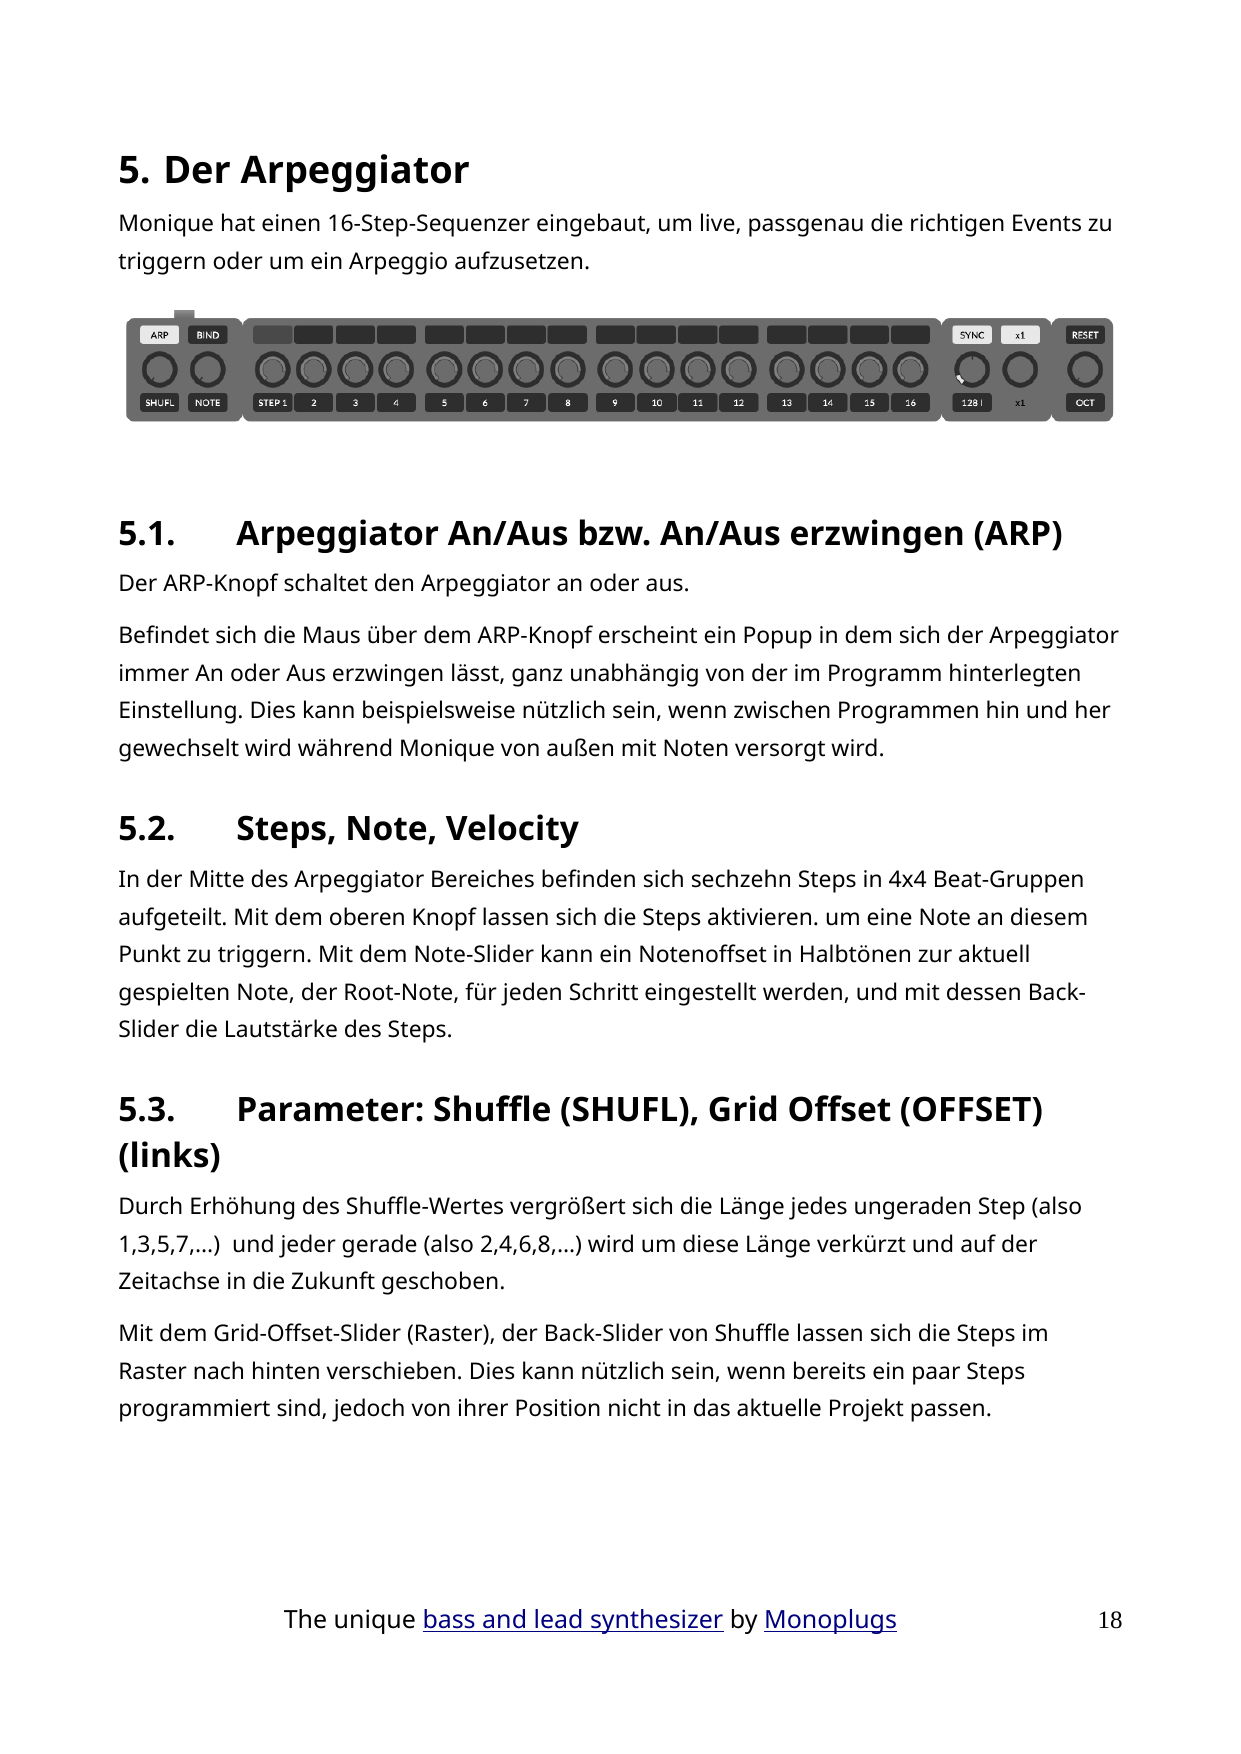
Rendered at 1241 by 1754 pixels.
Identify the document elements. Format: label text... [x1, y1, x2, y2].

text Der ARP-Knopf schaltet den Arpeggiator an oder aus. [118, 567, 1122, 599]
subtitle Parameter: Shuffle (SHUFL), Grid Offset (OFFSET)(links) [118, 1086, 1122, 1177]
subtitle Arpeggiator An/Aus bzw. An/Aus erzwingen (ARP) [118, 509, 1122, 555]
text Durch Erhöhung des Shuffle-Wertes vergrößert sich die Länge jedes ungeraden Step (also 1,3,5,7,…) und jeder gerade (also 2,4,6,8,…) wird um diese Länge verkürzt und auf der Zeitachse in die Zukunft geschoben. [118, 1190, 1122, 1296]
subtitle Steps, Note, Velocity [118, 805, 1122, 851]
text Monique hat einen 16-Step-Sequenzer eingebaut, um live, passgenau die richtigen Events zu triggern oder um ein Arpeggio aufzusetzen. [118, 207, 1122, 276]
text In der Mitte des Arpeggiator Bereiches befinden sich sechzehn Steps in 4x4 Beat-Gruppen aufgeteilt. Mit dem oberen Knopf lassen sich die Steps aktivieren. um eine Note an diesem Punkt zu triggern. Mit dem Note-Slider kann ein Notenoffset in Halbtönen zur aktuell gespielten Note, der Root-Note, für jeden Schritt eingestellt werden, und mit dessen Back-Slider die Lautstärke des Steps. [118, 863, 1122, 1044]
text Mit dem Grid-Offset-Slider (Raster), der Back-Slider von Shuffle lassen sich die Steps im Raster nach hinten verschieben. Dies kann nützlich sein, wenn bereits ein paar Steps programmiert sind, jedoch von ihrer Position nicht in das aktuelle Projekt passen. [118, 1317, 1122, 1423]
picture [118, 310, 1123, 430]
text Befindet sich die Maus über dem ARP-Knopf erscheint ein Popup in dem sich der Arpeggiator immer An oder Aus erzwingen lässt, ganz unabhängig von der im Programm hinterlegten Einstellung. Dies kann beispielsweise nützlich sein, wenn zwischen Programmen hin und her gewechselt wird während Monique von außen mit Noten versorgt wird. [118, 619, 1122, 763]
subtitle Der Arpeggiator [118, 143, 1122, 195]
